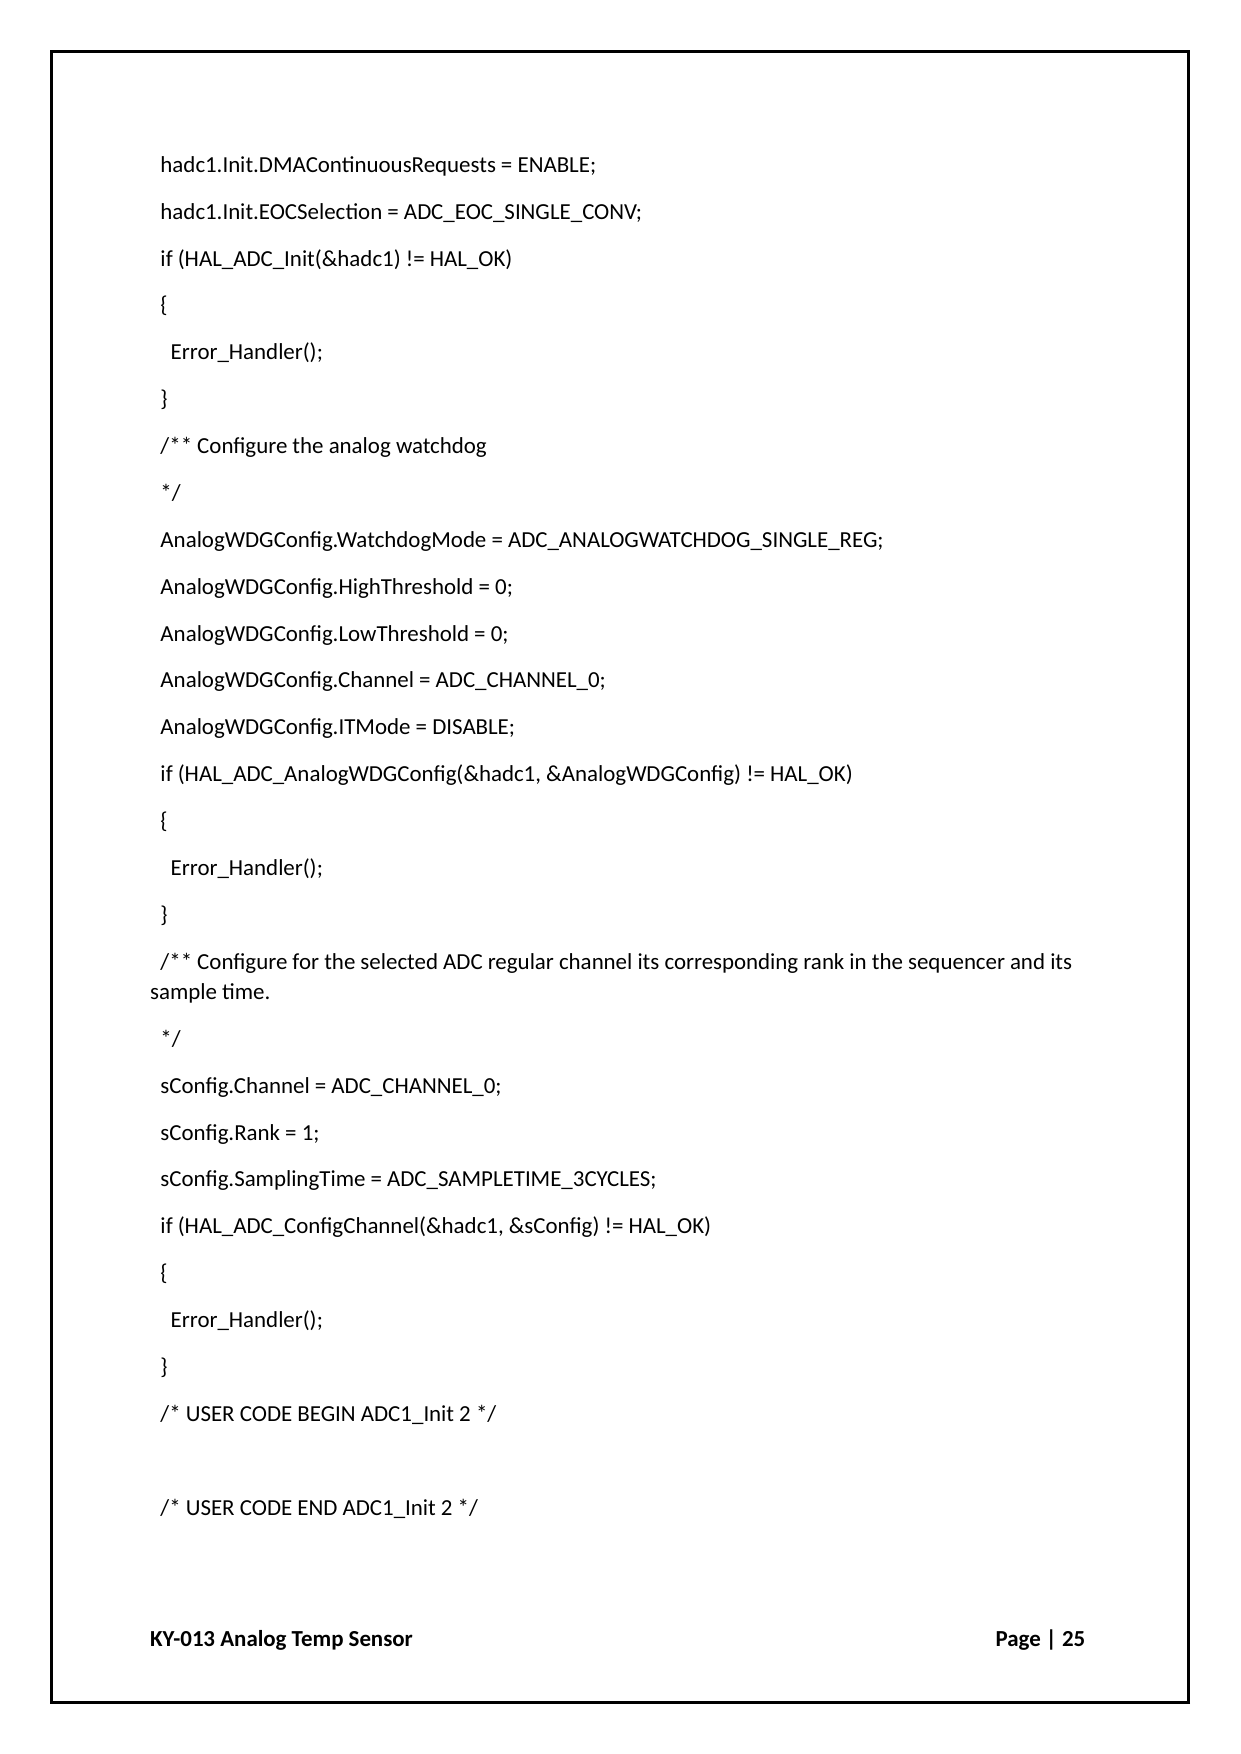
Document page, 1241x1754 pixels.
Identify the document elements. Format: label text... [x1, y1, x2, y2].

text if (HAL_ADC_Init(&hadc1) != HAL_OK) [150, 244, 1090, 272]
text { [150, 291, 1090, 319]
text hadc1.Init.EOCSelection = ADC_EOC_SINGLE_CONV; [150, 197, 1090, 225]
text } [150, 384, 1090, 412]
text sConfig.SamplingTime = ADC_SAMPLETIME_3CYCLES; [150, 1164, 1090, 1193]
text */ [150, 478, 1090, 506]
text AnalogWDGConfig.LowThreshold = 0; [150, 619, 1090, 647]
text } [150, 900, 1090, 928]
text AnalogWDGConfig.Channel = ADC_CHANNEL_0; [150, 666, 1090, 694]
text if (HAL_ADC_ConfigChannel(&hadc1, &sConfig) != HAL_OK) [150, 1211, 1090, 1239]
text AnalogWDGConfig.HighThreshold = 0; [150, 572, 1090, 600]
text */ [150, 1024, 1090, 1052]
text AnalogWDGConfig.WatchdogMode = ADC_ANALOGWATCHDOG_SINGLE_REG; [150, 525, 1090, 553]
text { [150, 1258, 1090, 1286]
text Error_Handler(); [150, 337, 1090, 366]
text /** Configure for the selected ADC regular channel its corresponding rank in the sequencer and its sample time. [150, 947, 1090, 1005]
text /* USER CODE END ADC1_Init 2 */ [150, 1493, 1090, 1521]
text sConfig.Channel = ADC_CHANNEL_0; [150, 1071, 1090, 1099]
text Error_Handler(); [150, 853, 1090, 881]
text } [150, 1352, 1090, 1380]
text { [150, 806, 1090, 834]
text if (HAL_ADC_AnalogWDGConfig(&hadc1, &AnalogWDGConfig) != HAL_OK) [150, 759, 1090, 787]
text /* USER CODE BEGIN ADC1_Init 2 */ [150, 1399, 1090, 1427]
text AnalogWDGConfig.ITMode = DISABLE; [150, 712, 1090, 741]
text Error_Handler(); [150, 1305, 1090, 1333]
text hadc1.Init.DMAContinuousRequests = ENABLE; [150, 150, 1090, 178]
text sConfig.Rank = 1; [150, 1118, 1090, 1146]
text /** Configure the analog watchdog [150, 431, 1090, 459]
